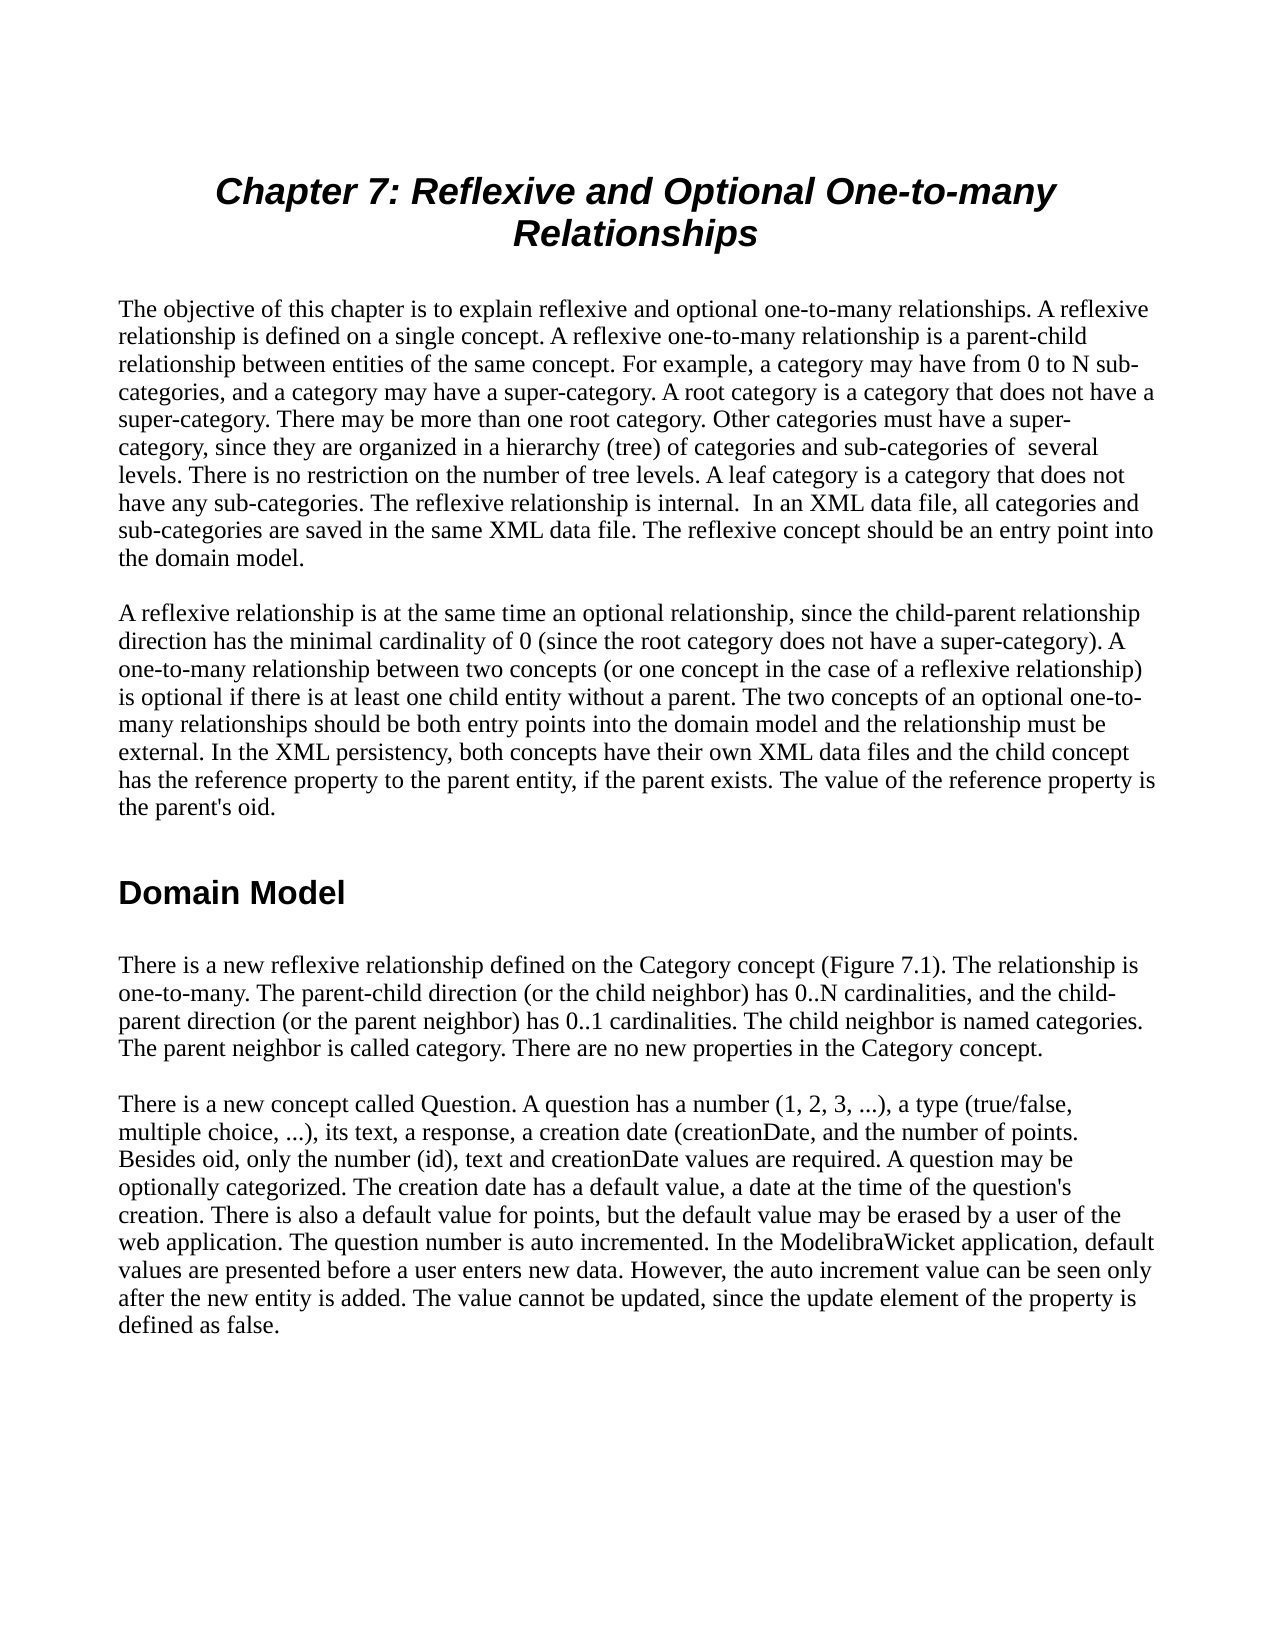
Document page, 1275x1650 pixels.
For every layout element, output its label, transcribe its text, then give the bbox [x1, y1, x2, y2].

text There is a new concept called Question. A question has a number (1, 2, 3, ...), a type (true/false, multiple choice, ...), its text, a response, a creation date (creationDate, and the number of points. Besides oid, only the number (id), text and creationDate values are required. A question may be optionally categorized. The creation date has a default value, a date at the time of the question's creation. There is also a default value for points, but the default value may be erased by a user of the web application. The question number is auto incremented. In the ModelibraWicket application, default values are presented before a user enters new data. However, the auto increment value can be seen only after the new entity is added. The value cannot be updated, since the update element of the property is defined as false. [118, 1090, 1157, 1339]
text The objective of this chapter is to explain reflexive and optional one-to-many relationships. A reflexive relationship is defined on a single concept. A reflexive one-to-many relationship is a parent-child relationship between entities of the same concept. For example, a category may have from 0 to N sub-categories, and a category may have a super-category. A root category is a category that does not have a super-category. There may be more than one root category. Other categories must have a super-category, since they are organized in a hierarchy (tree) of categories and sub-categories of several levels. There is no restriction on the number of tree levels. A leaf category is a category that does not have any sub-categories. The reflexive relationship is internal. In an XML data file, all categories and sub-categories are saved in the same XML data file. The reflexive concept should be an entry point into the domain model. [118, 295, 1157, 572]
text There is a new reflexive relationship defined on the Category concept (Figure 7.1). The relationship is one-to-many. The parent-child direction (or the child neighbor) has 0..N cardinalities, and the child-parent direction (or the parent neighbor) has 0..1 cardinalities. The child neighbor is named categories. The parent neighbor is called category. There are no new properties in the Category concept. [118, 951, 1157, 1062]
subtitle Chapter 7: Reflexive and Optional One-to-many Relationships [118, 171, 1157, 254]
subtitle Domain Model [118, 874, 1157, 911]
text A reflexive relationship is at the same time an optional relationship, since the child-parent relationship direction has the minimal cardinality of 0 (since the root category does not have a super-category). A one-to-many relationship between two concepts (or one concept in the case of a reflexive relationship) is optional if there is at least one child entity without a parent. The two concepts of an optional one-to-many relationships should be both entry points into the domain model and the relationship must be external. In the XML persistency, both concepts have their own XML data files and the child concept has the reference property to the parent entity, if the parent exists. The value of the reference property is the parent's oid. [118, 599, 1157, 821]
